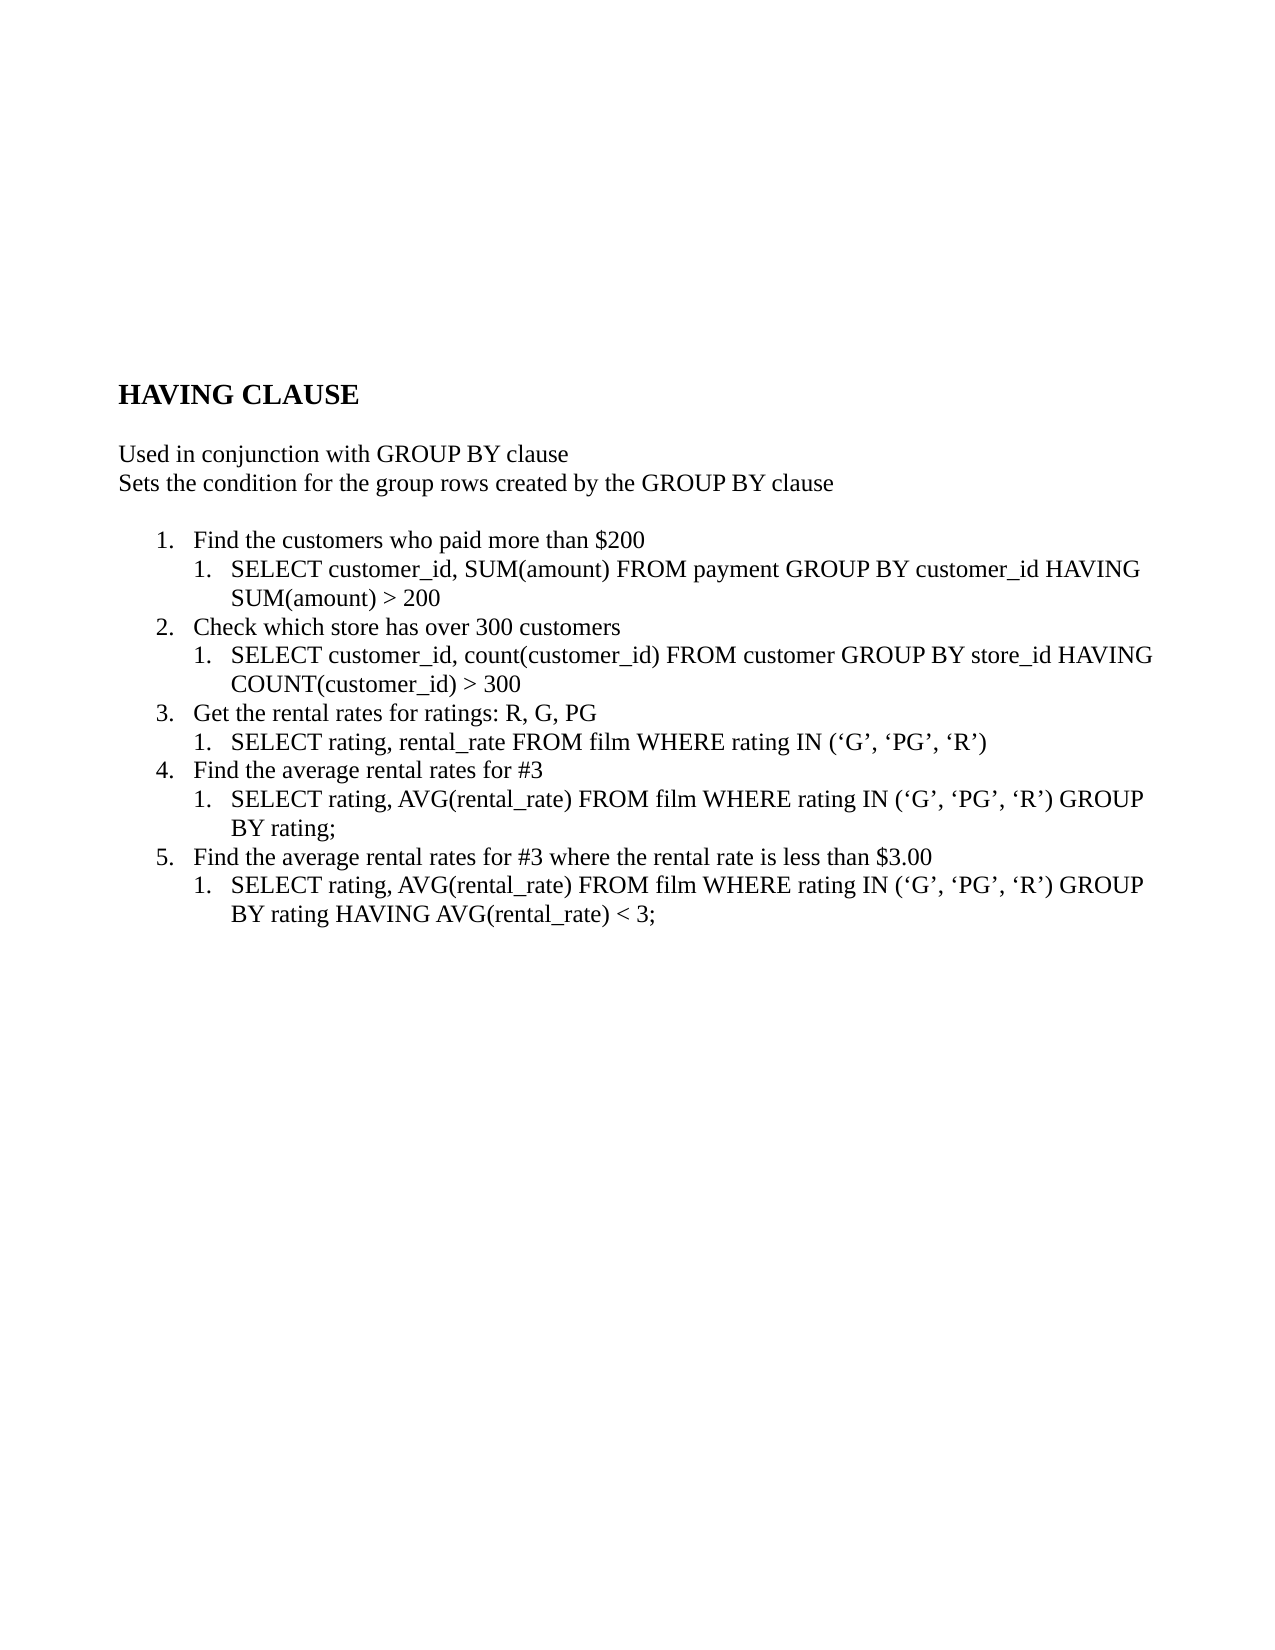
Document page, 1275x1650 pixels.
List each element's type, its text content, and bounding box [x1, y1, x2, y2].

list Find the customers who paid more than $200 [156, 525, 1157, 554]
list Find the average rental rates for #3 where the rental rate is less than $3.00 [156, 842, 1157, 870]
list Find the average rental rates for #3 [156, 755, 1157, 784]
list Check which store has over 300 customers [156, 612, 1157, 640]
list SELECT customer_id, count(customer_id) FROM customer GROUP BY store_id HAVING COUNT(customer_id) > 300 [193, 640, 1157, 698]
list SELECT customer_id, SUM(amount) FROM payment GROUP BY customer_id HAVING SUM(amount) > 200 [193, 554, 1157, 612]
list Get the rental rates for ratings: R, G, PG [156, 698, 1157, 727]
text Sets the condition for the group rows created by the GROUP BY clause [118, 468, 1157, 497]
list SELECT rating, AVG(rental_rate) FROM film WHERE rating IN (‘G’, ‘PG’, ‘R’) GROUP BY rating HAVING AVG(rental_rate) < 3; [193, 870, 1157, 928]
list SELECT rating, AVG(rental_rate) FROM film WHERE rating IN (‘G’, ‘PG’, ‘R’) GROUP BY rating; [193, 784, 1157, 842]
text Used in conjunction with GROUP BY clause [118, 439, 1157, 468]
text HAVING CLAUSE [118, 377, 1157, 410]
list SELECT rating, rental_rate FROM film WHERE rating IN (‘G’, ‘PG’, ‘R’) [193, 727, 1157, 755]
